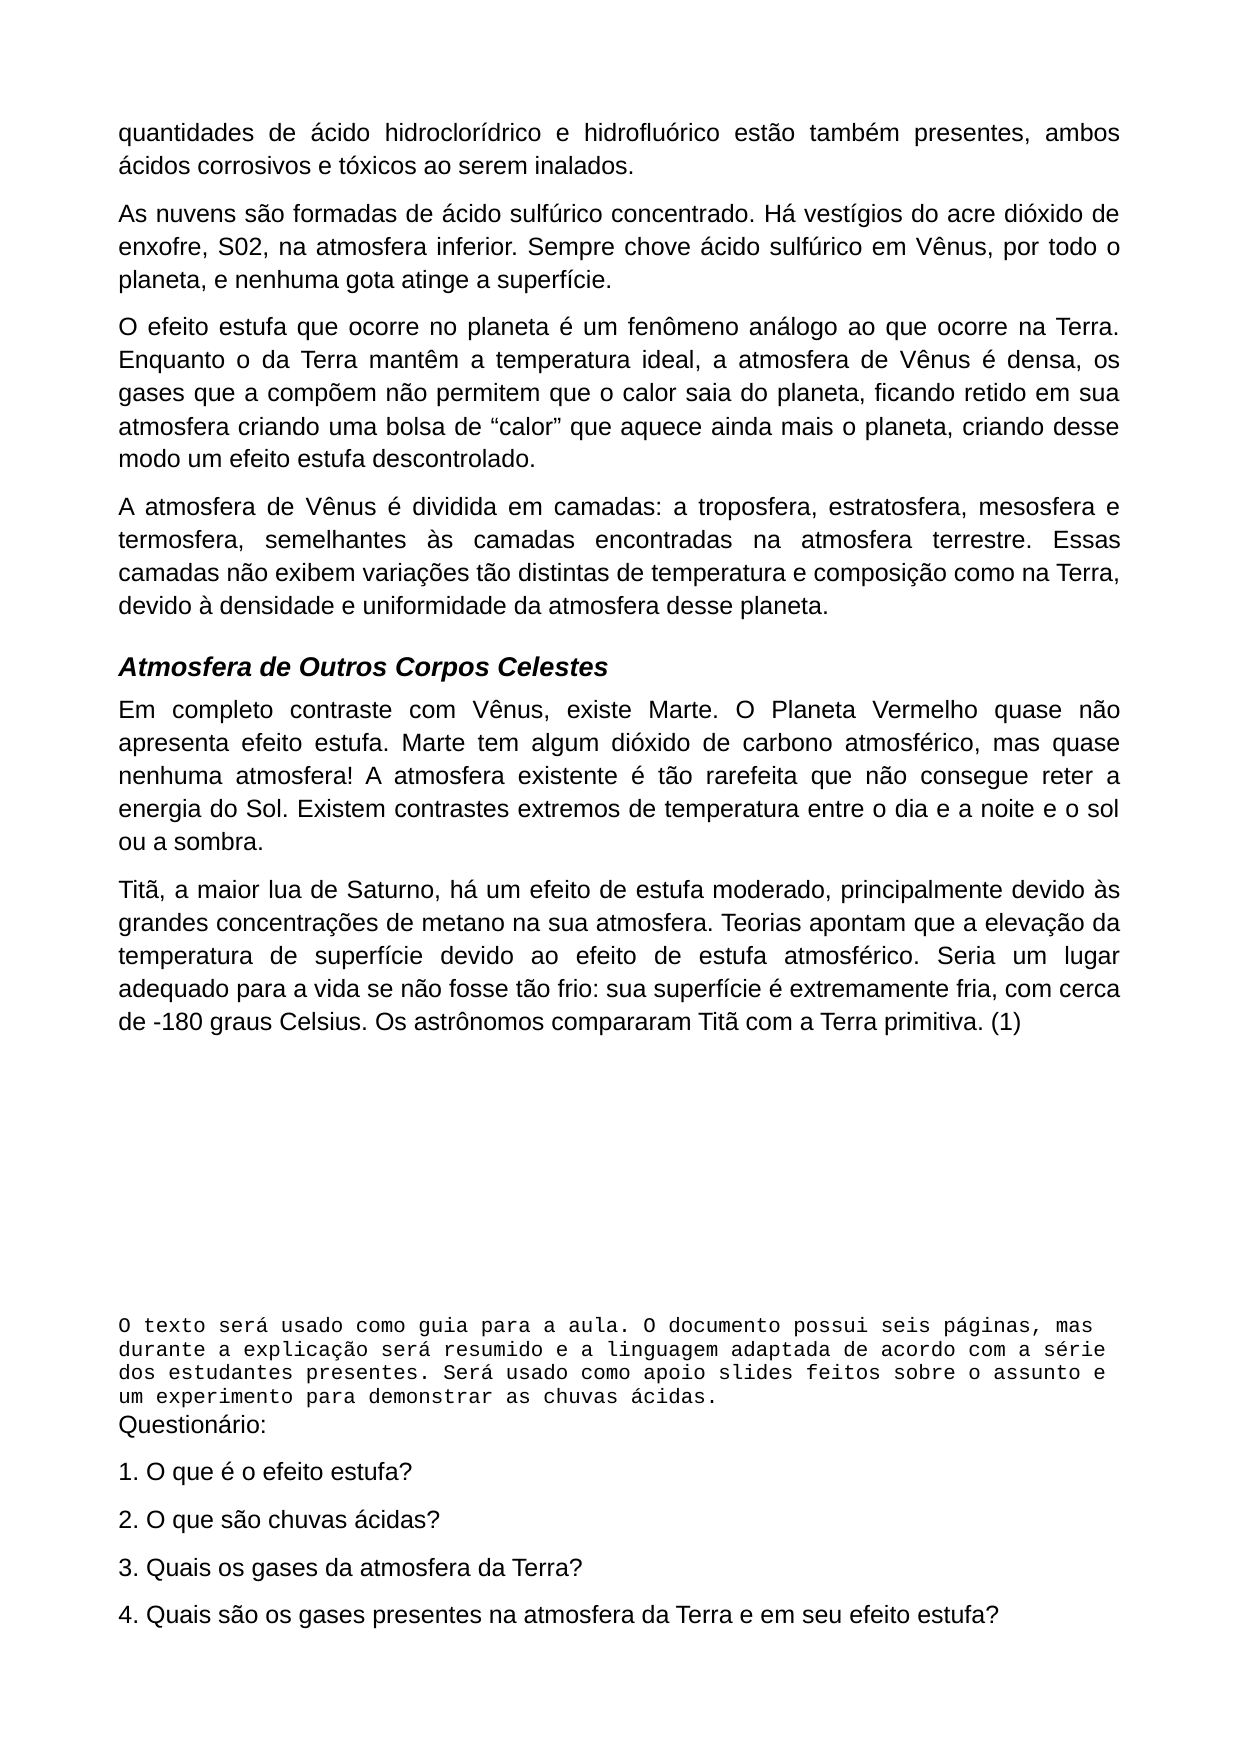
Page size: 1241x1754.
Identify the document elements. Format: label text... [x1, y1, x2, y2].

text 2. O que são chuvas ácidas? [118, 1505, 1122, 1534]
text Questionário: [118, 1410, 1122, 1438]
text quantidades de ácido hidroclorídrico e hidrofluórico estão também presentes, ambos ácidos corrosivos e tóxicos ao serem inalados. [118, 118, 1122, 180]
text Titã, a maior lua de Saturno, há um efeito de estufa moderado, principalmente devido às grandes concentrações de metano na sua atmosfera. Teorias apontam que a elevação da temperatura de superfície devido ao efeito de estufa atmosférico. Seria um lugar adequado para a vida se não fosse tão frio: sua superfície é extremamente fria, com cerca de -180 graus Celsius. Os astrônomos compararam Titã com a Terra primitiva. (1) [118, 875, 1122, 1036]
text As nuvens são formadas de ácido sulfúrico concentrado. Há vestígios do acre dióxido de enxofre, S02, na atmosfera inferior. Sempre chove ácido sulfúrico em Vênus, por todo o planeta, e nenhuma gota atinge a superfície. [118, 199, 1122, 293]
text O texto será usado como guia para a aula. O documento possui seis páginas, mas durante a explicação será resumido e a linguagem adaptada de acordo com a série dos estudantes presentes. Será usado como apoio slides feitos sobre o assunto e um experimento para demonstrar as chuvas ácidas. [118, 1315, 1122, 1410]
text O efeito estufa que ocorre no planeta é um fenômeno análogo ao que ocorre na Terra. Enquanto o da Terra mantêm a temperatura ideal, a atmosfera de Vênus é densa, os gases que a compõem não permitem que o calor saia do planeta, ficando retido em sua atmosfera criando uma bolsa de “calor” que aquece ainda mais o planeta, criando desse modo um efeito estufa descontrolado. [118, 312, 1122, 473]
text 4. Quais são os gases presentes na atmosfera da Terra e em seu efeito estufa? [118, 1600, 1122, 1629]
text 3. Quais os gases da atmosfera da Terra? [118, 1552, 1122, 1581]
text Em completo contraste com Vênus, existe Marte. O Planeta Vermelho quase não apresenta efeito estufa. Marte tem algum dióxido de carbono atmosférico, mas quase nenhuma atmosfera! A atmosfera existente é tão rarefeita que não consegue reter a energia do Sol. Existem contrastes extremos de temperatura entre o dia e a noite e o sol ou a sombra. [118, 695, 1122, 856]
text A atmosfera de Vênus é dividida em camadas: a troposfera, estratosfera, mesosfera e termosfera, semelhantes às camadas encontradas na atmosfera terrestre. Essas camadas não exibem variações tão distintas de temperatura e composição como na Terra, devido à densidade e uniformidade da atmosfera desse planeta. [118, 492, 1122, 620]
text 1. O que é o efeito estufa? [118, 1457, 1122, 1486]
subtitle Atmosfera de Outros Corpos Celestes [118, 651, 1122, 682]
